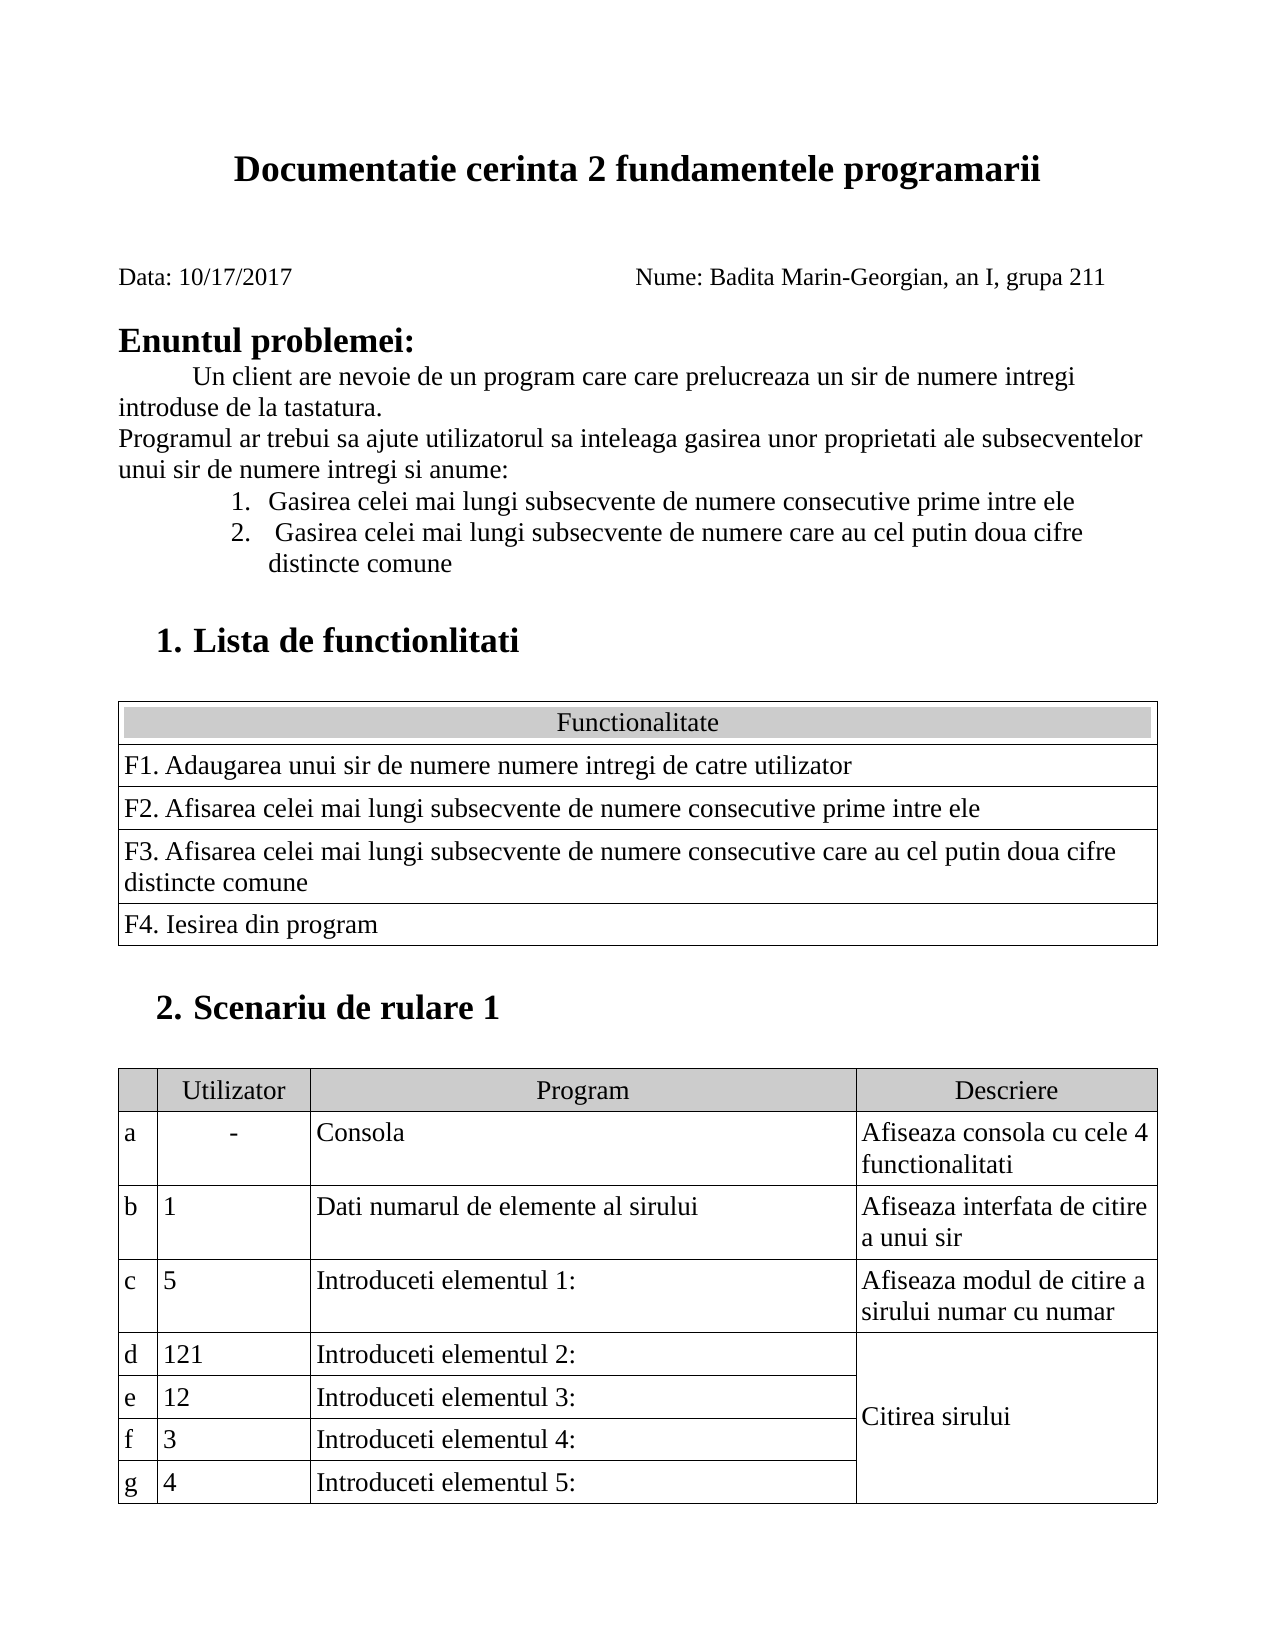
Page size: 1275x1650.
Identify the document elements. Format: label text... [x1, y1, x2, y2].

list Gasirea celei mai lungi subsecvente de numere care au cel putin doua cifre distincte comune [231, 516, 1157, 578]
table_cell c [119, 1260, 157, 1332]
table_cell f [119, 1419, 157, 1460]
table_cell Consola [311, 1112, 856, 1184]
list Scenariu de rulare 1 [156, 986, 1157, 1027]
text Documentatie cerinta 2 fundamentele programarii [118, 147, 1157, 190]
table_cell g [119, 1461, 157, 1503]
table_cell F2. Afisarea celei mai lungi subsecvente de numere consecutive prime intre ele [119, 787, 1157, 829]
table_header Utilizator [158, 1069, 310, 1111]
table_cell b [119, 1186, 157, 1258]
table_cell d [119, 1333, 157, 1375]
table_cell 5 [158, 1260, 310, 1332]
table_cell Introduceti elementul 4: [311, 1419, 856, 1460]
table_header Functionalitate [119, 702, 1157, 743]
table_cell Dati numarul de elemente al sirului [311, 1186, 856, 1258]
table_cell Afiseaza modul de citire a sirului numar cu numar [857, 1260, 1157, 1332]
list Lista de functionlitati [156, 619, 1157, 660]
table_cell 121 [158, 1333, 310, 1375]
text Un client are nevoie de un program care care prelucreaza un sir de numere intregi introduse de la tastatura. [118, 360, 1157, 422]
table_header [119, 1069, 157, 1111]
table_cell - [158, 1112, 310, 1184]
table_header Descriere [857, 1069, 1157, 1111]
table_cell e [119, 1376, 157, 1418]
table_header Program [311, 1069, 856, 1111]
table_cell Afiseaza interfata de citire a unui sir [857, 1186, 1157, 1258]
text Programul ar trebui sa ajute utilizatorul sa inteleaga gasirea unor proprietati ale subsecventelor unui sir de numere intregi si anume: [118, 422, 1157, 485]
table_cell 3 [158, 1419, 310, 1460]
table_cell Introduceti elementul 2: [311, 1333, 856, 1375]
table_cell a [119, 1112, 157, 1184]
table_cell Afiseaza consola cu cele 4 functionalitati [857, 1112, 1157, 1184]
table_cell Introduceti elementul 1: [311, 1260, 856, 1332]
table_cell F3. Afisarea celei mai lungi subsecvente de numere consecutive care au cel putin doua cifre distincte comune [119, 830, 1157, 903]
table_cell 1 [158, 1186, 310, 1258]
table_cell 4 [158, 1461, 310, 1503]
table_cell F1. Adaugarea unui sir de numere numere intregi de catre utilizator [119, 745, 1157, 786]
list Gasirea celei mai lungi subsecvente de numere consecutive prime intre ele [231, 485, 1157, 516]
table_cell F4. Iesirea din program [119, 904, 1157, 945]
table_cell Introduceti elementul 3: [311, 1376, 856, 1418]
text Data: 10/17/2017 Nume: Badita Marin-Georgian, an I, grupa 211 [118, 262, 1157, 291]
table_cell Citirea sirului [857, 1333, 1157, 1503]
table_cell 12 [158, 1376, 310, 1418]
text Enuntul problemei: [118, 319, 1157, 360]
table_cell Introduceti elementul 5: [311, 1461, 856, 1503]
